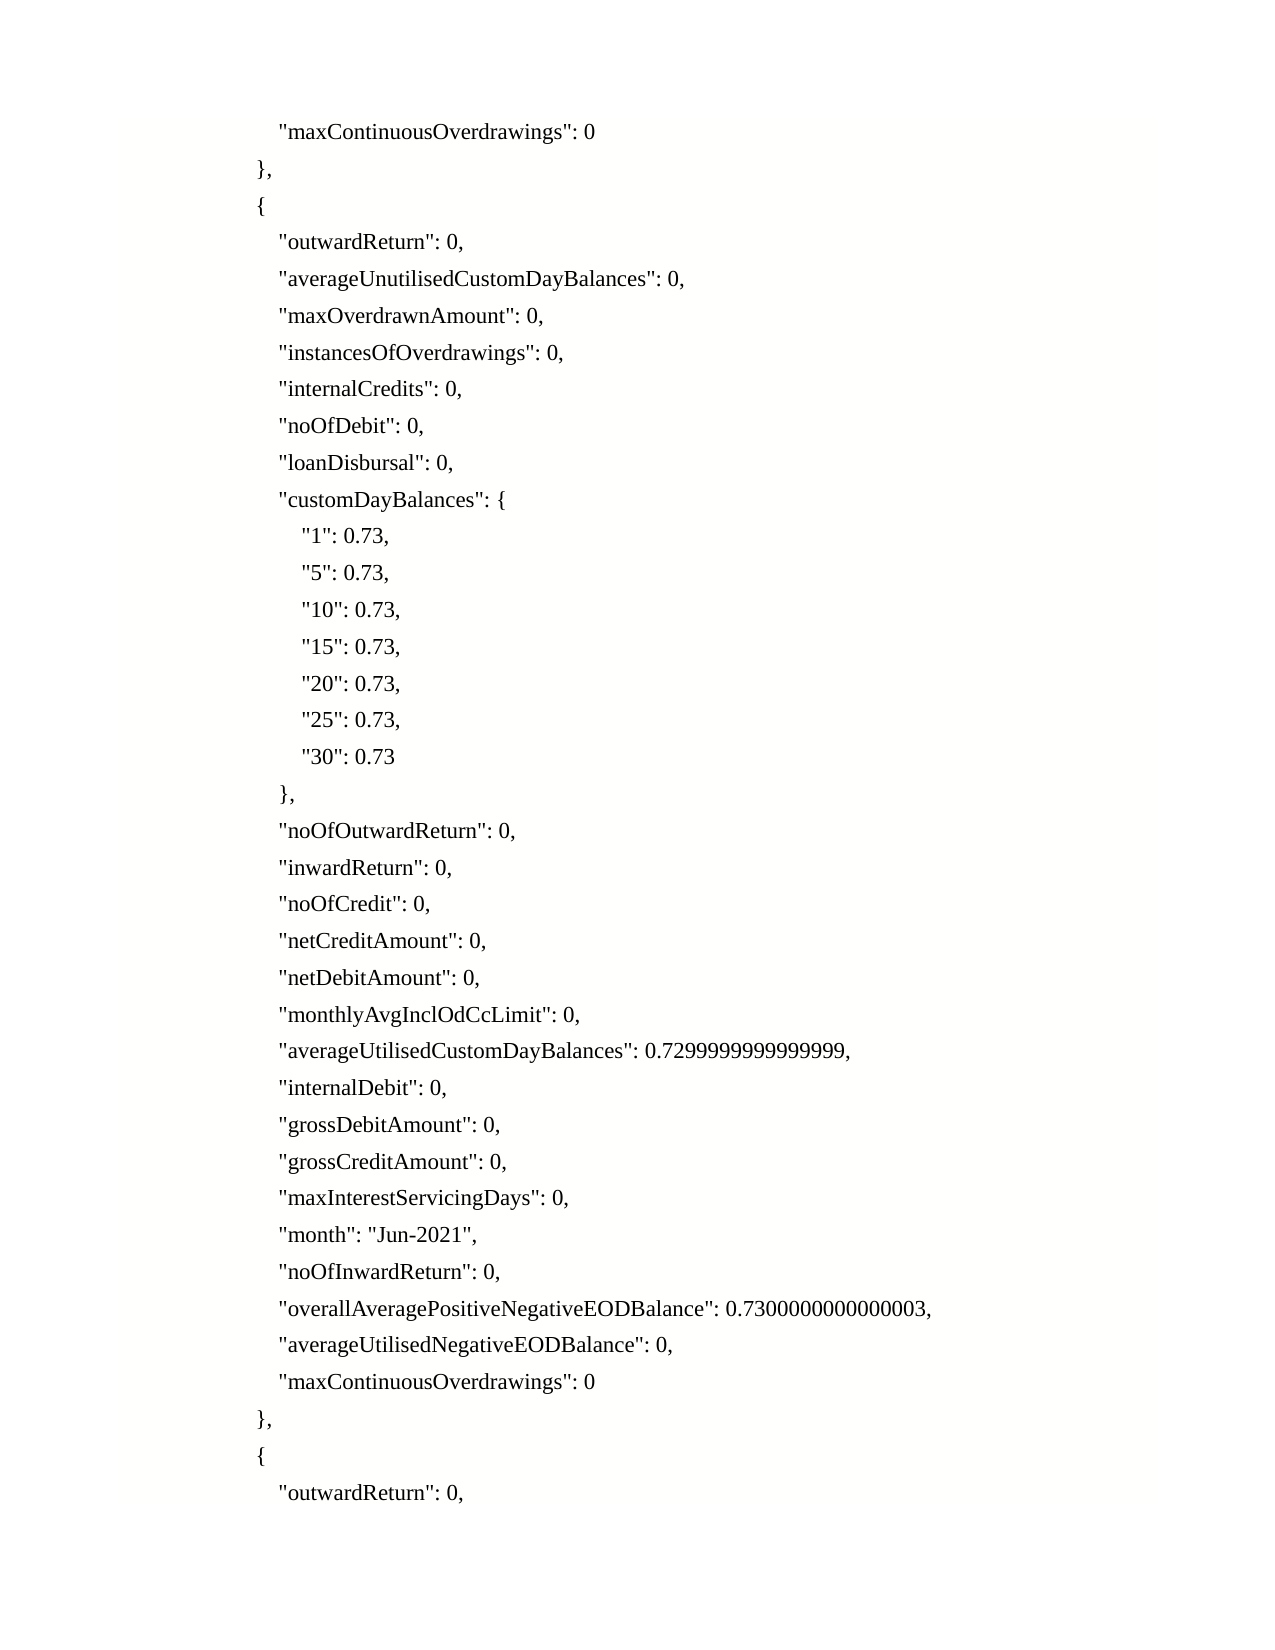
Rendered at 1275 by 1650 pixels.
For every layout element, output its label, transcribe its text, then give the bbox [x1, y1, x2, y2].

text "noOfDebit": 0, [118, 412, 1157, 439]
text }, [118, 1405, 1157, 1431]
text "outwardReturn": 0, [118, 228, 1157, 255]
text "noOfOutwardReturn": 0, [118, 817, 1157, 843]
text "noOfCredit": 0, [118, 890, 1157, 917]
text "averageUnutilisedCustomDayBalances": 0, [118, 265, 1157, 292]
text "monthlyAvgInclOdCcLimit": 0, [118, 1001, 1157, 1027]
text "maxOverdrawnAmount": 0, [118, 302, 1157, 328]
text "grossDebitAmount": 0, [118, 1111, 1157, 1137]
text "internalDebit": 0, [118, 1074, 1157, 1101]
text "noOfInwardReturn": 0, [118, 1258, 1157, 1284]
text "maxContinuousOverdrawings": 0 [118, 118, 1157, 144]
text "25": 0.73, [118, 706, 1157, 733]
text }, [118, 780, 1157, 806]
text "netDebitAmount": 0, [118, 964, 1157, 990]
text { [118, 1442, 1157, 1468]
text "overallAveragePositiveNegativeEODBalance": 0.7300000000000003, [118, 1295, 1157, 1321]
text "5": 0.73, [118, 559, 1157, 586]
text "outwardReturn": 0, [118, 1479, 1157, 1505]
text "internalCredits": 0, [118, 376, 1157, 402]
text "15": 0.73, [118, 633, 1157, 659]
text "1": 0.73, [118, 523, 1157, 549]
text "grossCreditAmount": 0, [118, 1148, 1157, 1174]
text "averageUtilisedCustomDayBalances": 0.7299999999999999, [118, 1037, 1157, 1064]
text "averageUtilisedNegativeEODBalance": 0, [118, 1332, 1157, 1358]
text "maxInterestServicingDays": 0, [118, 1184, 1157, 1211]
text "maxContinuousOverdrawings": 0 [118, 1368, 1157, 1395]
text "instancesOfOverdrawings": 0, [118, 339, 1157, 365]
text { [118, 192, 1157, 218]
text "20": 0.73, [118, 670, 1157, 696]
text }, [118, 155, 1157, 181]
text "netCreditAmount": 0, [118, 927, 1157, 953]
text "month": "Jun-2021", [118, 1221, 1157, 1248]
text "loanDisbursal": 0, [118, 449, 1157, 475]
text "10": 0.73, [118, 596, 1157, 622]
text "customDayBalances": { [118, 486, 1157, 512]
text "30": 0.73 [118, 743, 1157, 769]
text "inwardReturn": 0, [118, 853, 1157, 880]
